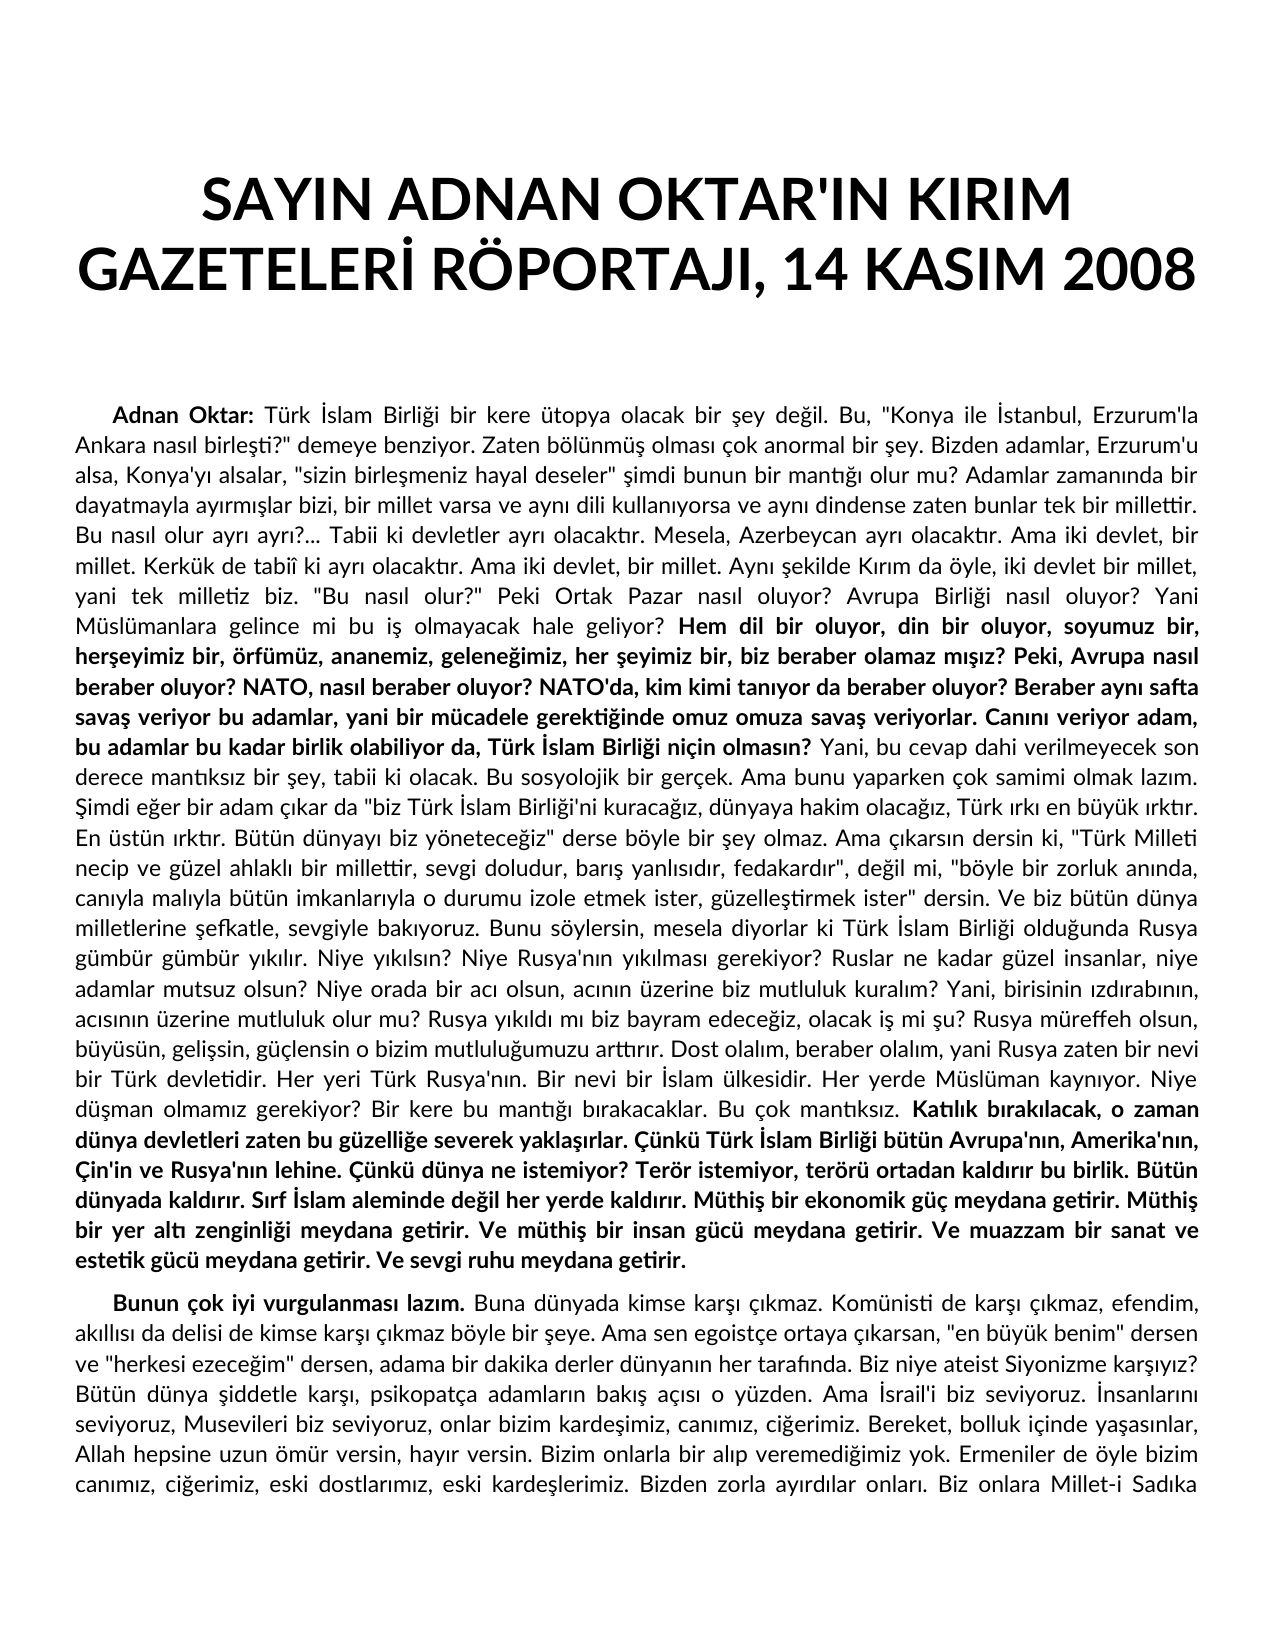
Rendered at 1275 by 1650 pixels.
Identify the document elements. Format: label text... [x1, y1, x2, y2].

text Adnan Oktar: Türk İslam Birliği bir kere ütopya olacak bir şey değil. Bu, "Konya ile İstanbul, Erzurum'la Ankara nasıl birleşti?" demeye benziyor. Zaten bölünmüş olması çok anormal bir şey. Bizden adamlar, Erzurum'u alsa, Konya'yı alsalar, "sizin birleşmeniz hayal deseler" şimdi bunun bir mantığı olur mu? Adamlar zamanında bir dayatmayla ayırmışlar bizi, bir millet varsa ve aynı dili kullanıyorsa ve aynı dindense zaten bunlar tek bir millettir. Bu nasıl olur ayrı ayrı?... Tabii ki devletler ayrı olacaktır. Mesela, Azerbeycan ayrı olacaktır. Ama iki devlet, bir millet. Kerkük de tabiî ki ayrı olacaktır. Ama iki devlet, bir millet. Aynı şekilde Kırım da öyle, iki devlet bir millet, yani tek milletiz biz. "Bu nasıl olur?" Peki Ortak Pazar nasıl oluyor? Avrupa Birliği nasıl oluyor? Yani Müslümanlara gelince mi bu iş olmayacak hale geliyor? Hem dil bir oluyor, din bir oluyor, soyumuz bir, herşeyimiz bir, örfümüz, ananemiz, geleneğimiz, her şeyimiz bir, biz beraber olamaz mışız? Peki, Avrupa nasıl beraber oluyor? NATO, nasıl beraber oluyor? NATO'da, kim kimi tanıyor da beraber oluyor? Beraber aynı safta savaş veriyor bu adamlar, yani bir mücadele gerektiğinde omuz omuza savaş veriyorlar. Canını veriyor adam, bu adamlar bu kadar birlik olabiliyor da, Türk İslam Birliği niçin olmasın? Yani, bu cevap dahi verilmeyecek son derece mantıksız bir şey, tabii ki olacak. Bu sosyolojik bir gerçek. Ama bunu yaparken çok samimi olmak lazım. Şimdi eğer bir adam çıkar da "biz Türk İslam Birliği'ni kuracağız, dünyaya hakim olacağız, Türk ırkı en büyük ırktır. En üstün ırktır. Bütün dünyayı biz yöneteceğiz" derse böyle bir şey olmaz. Ama çıkarsın dersin ki, "Türk Milleti necip ve güzel ahlaklı bir millettir, sevgi doludur, barış yanlısıdır, fedakardır", değil mi, "böyle bir zorluk anında, canıyla malıyla bütün imkanlarıyla o durumu izole etmek ister, güzelleştirmek ister" dersin. Ve biz bütün dünya milletlerine şefkatle, sevgiyle bakıyoruz. Bunu söylersin, mesela diyorlar ki Türk İslam Birliği olduğunda Rusya gümbür gümbür yıkılır. Niye yıkılsın? Niye Rusya'nın yıkılması gerekiyor? Ruslar ne kadar güzel insanlar, niye adamlar mutsuz olsun? Niye orada bir acı olsun, acının üzerine biz mutluluk kuralım? Yani, birisinin ızdırabının, acısının üzerine mutluluk olur mu? Rusya yıkıldı mı biz bayram edeceğiz, olacak iş mi şu? Rusya müreffeh olsun, büyüsün, gelişsin, güçlensin o bizim mutluluğumuzu arttırır. Dost olalım, beraber olalım, yani Rusya zaten bir nevi bir Türk devletidir. Her yeri Türk Rusya'nın. Bir nevi bir İslam ülkesidir. Her yerde Müslüman kaynıyor. Niye düşman olmamız gerekiyor? Bir kere bu mantığı bırakacaklar. Bu çok mantıksız. Katılık bırakılacak, o zaman dünya devletleri zaten bu güzelliğe severek yaklaşırlar. Çünkü Türk İslam Birliği bütün Avrupa'nın, Amerika'nın, Çin'in ve Rusya'nın lehine. Çünkü dünya ne istemiyor? Terör istemiyor, terörü ortadan kaldırır bu birlik. Bütün dünyada kaldırır. Sırf İslam aleminde değil her yerde kaldırır. Müthiş bir ekonomik güç meydana getirir. Müthiş bir yer altı zenginliği meydana getirir. Ve müthiş bir insan gücü meydana getirir. Ve muazzam bir sanat ve estetik gücü meydana getirir. Ve sevgi ruhu meydana getirir. [75, 400, 1200, 1274]
text Bunun çok iyi vurgulanması lazım. Buna dünyada kimse karşı çıkmaz. Komünisti de karşı çıkmaz, efendim, akıllısı da delisi de kimse karşı çıkmaz böyle bir şeye. Ama sen egoistçe ortaya çıkarsan, "en büyük benim" dersen ve "herkesi ezeceğim" dersen, adama bir dakika derler dünyanın her tarafında. Biz niye ateist Siyonizme karşıyız? Bütün dünya şiddetle karşı, psikopatça adamların bakış açısı o yüzden. Ama İsrail'i biz seviyoruz. İnsanlarını seviyoruz, Musevileri biz seviyoruz, onlar bizim kardeşimiz, canımız, ciğerimiz. Bereket, bolluk içinde yaşasınlar, Allah hepsine uzun ömür versin, hayır versin. Bizim onlarla bir alıp veremediğimiz yok. Ermeniler de öyle bizim canımız, ciğerimiz, eski dostlarımız, eski kardeşlerimiz. Bizden zorla ayırdılar onları. Biz onlara Millet-i Sadıka [75, 1289, 1200, 1498]
subtitle SAYIN ADNAN OKTAR'IN KIRIM GAZETELERİ RÖPORTAJI, 14 KASIM 2008 [75, 162, 1200, 302]
